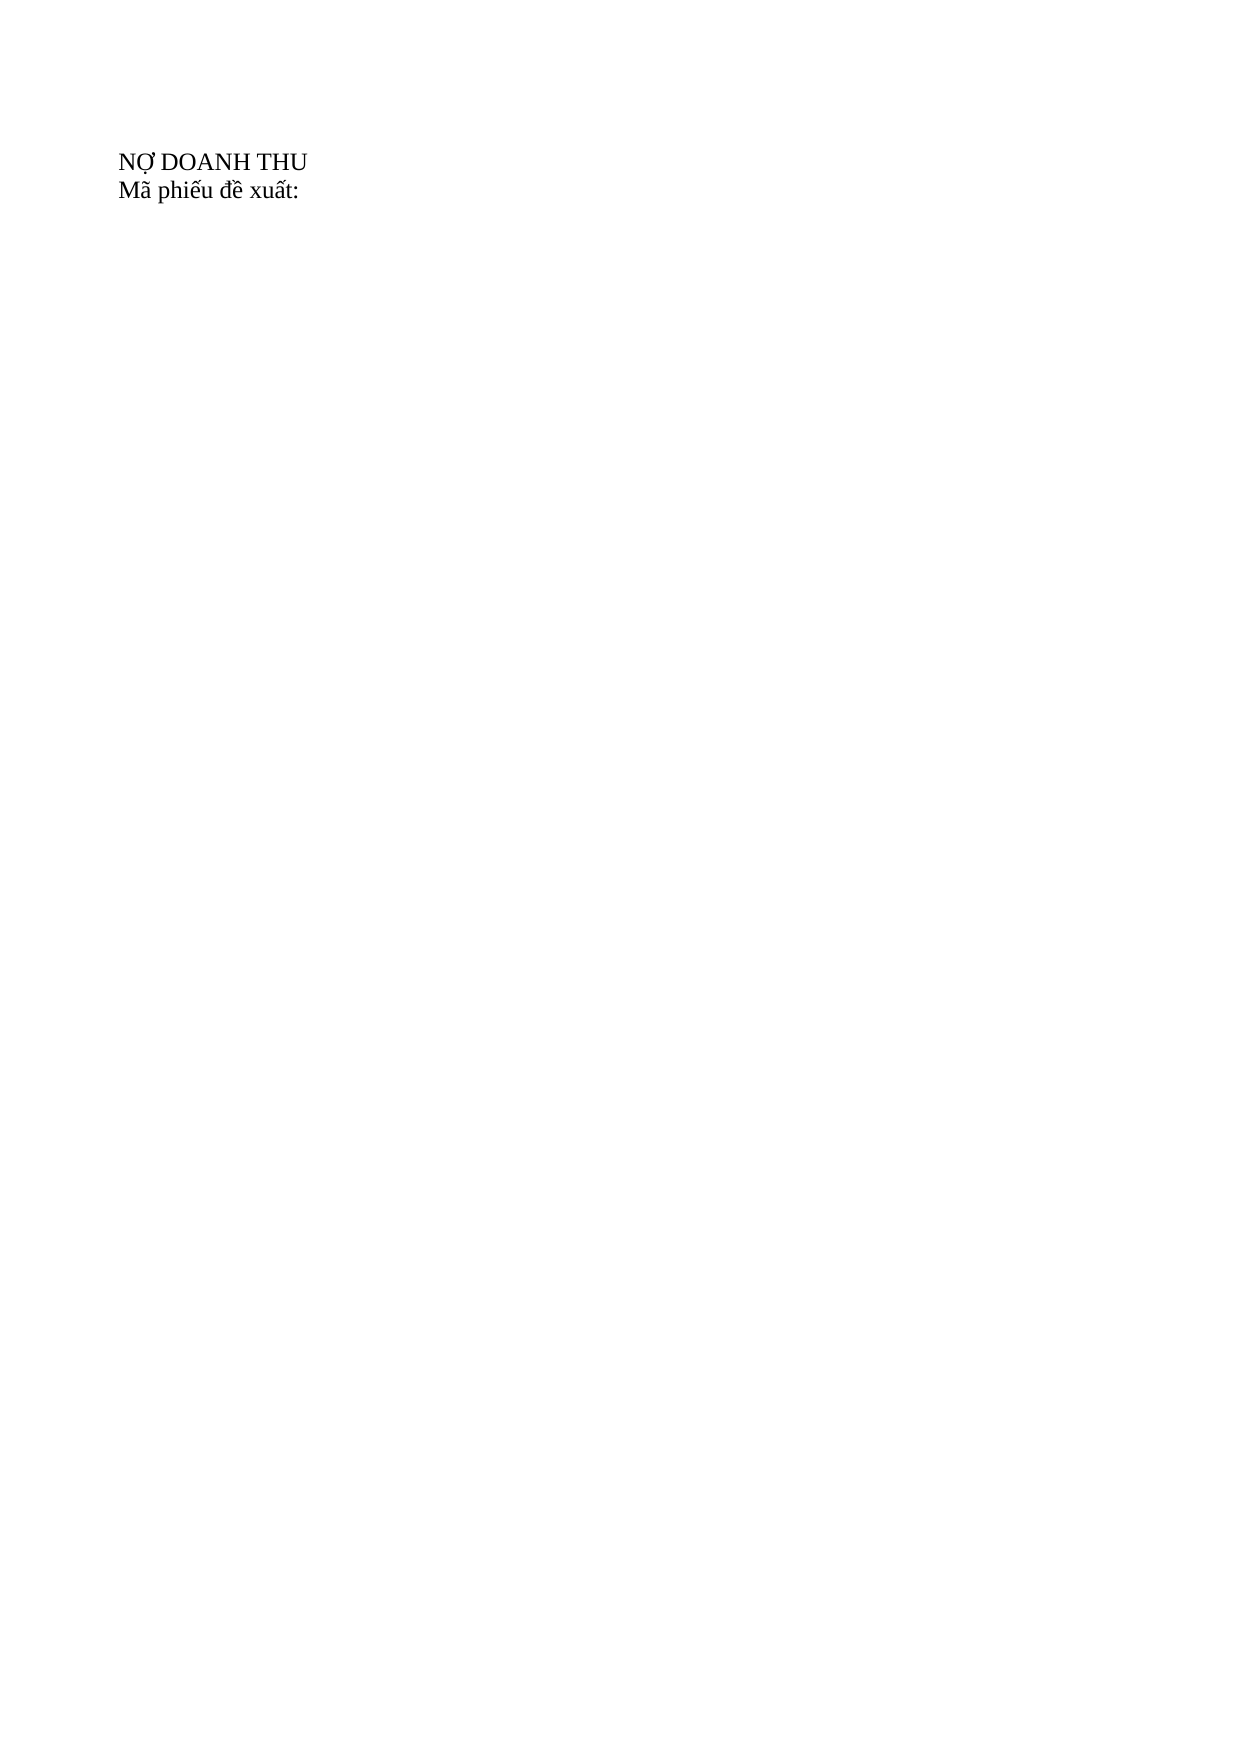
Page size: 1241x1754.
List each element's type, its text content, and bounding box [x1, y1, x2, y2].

text NỢ DOANH THU [118, 147, 1122, 176]
text Mã phiếu đề xuất: <o.name> [118, 176, 1122, 204]
